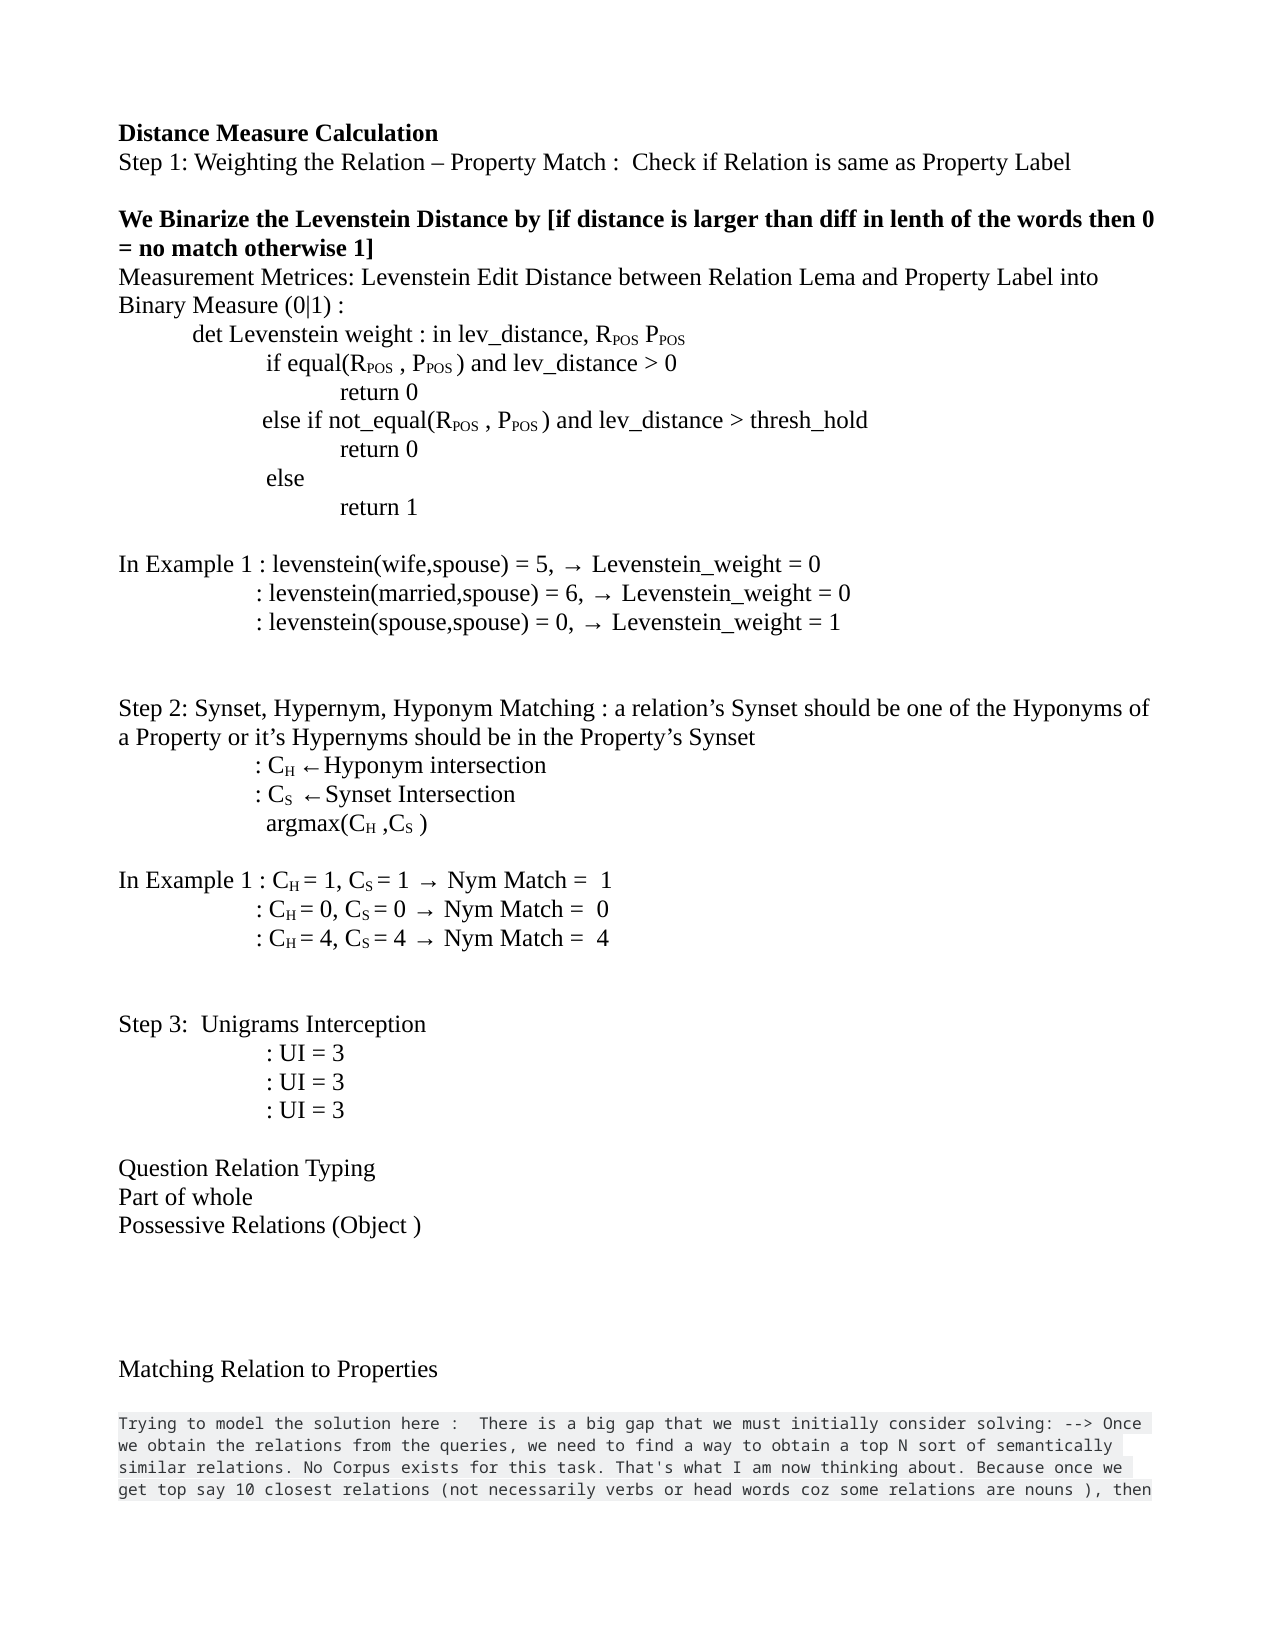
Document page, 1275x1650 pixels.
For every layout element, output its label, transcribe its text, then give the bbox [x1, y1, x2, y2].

text Step 2: Synset, Hypernym, Hyponym Matching : a relation’s Synset should be one of the Hyponyms of a Property or it’s Hypernyms should be in the Property’s Synset [118, 693, 1157, 751]
text Possessive Relations (Object ) [118, 1211, 1157, 1239]
text : UI = 3 [118, 1067, 1157, 1096]
text : levenstein(married,spouse) = 6, → Levenstein_weight = 0 [118, 578, 1157, 607]
text if equal(RPOS , PPOS ) and lev_distance > 0 [118, 348, 1157, 377]
text return 0 [118, 377, 1157, 406]
text argmax(CH ,CS ) [118, 808, 1157, 837]
text Step 3: Unigrams Interception [118, 1009, 1157, 1038]
text : CH = 0, CS = 0 → Nym Match = 0 [118, 894, 1157, 923]
text Matching Relation to Properties [118, 1354, 1157, 1383]
text Step 1: Weighting the Relation – Property Match : Check if Relation is same as Property Label [118, 147, 1157, 176]
text Measurement Metrices: Levenstein Edit Distance between Relation Lema and Property Label into Binary Measure (0|1) : [118, 262, 1157, 319]
text return 0 [118, 434, 1157, 463]
text Distance Measure Calculation [118, 118, 1157, 147]
text else [118, 463, 1157, 492]
text : CS ←Synset Intersection [118, 779, 1157, 808]
text Part of whole [118, 1182, 1157, 1211]
text In Example 1 : CH = 1, CS = 1 → Nym Match = 1 [118, 866, 1157, 894]
text : UI = 3 [118, 1096, 1157, 1124]
text det Levenstein weight : in lev_distance, RPOS PPOS [118, 319, 1157, 348]
text Question Relation Typing [118, 1153, 1157, 1182]
text In Example 1 : levenstein(wife,spouse) = 5, → Levenstein_weight = 0 [118, 549, 1157, 578]
text else if not_equal(RPOS , PPOS ) and lev_distance > thresh_hold [118, 406, 1157, 434]
text We Binarize the Levenstein Distance by [if distance is larger than diff in lenth of the words then 0 = no match otherwise 1] [118, 204, 1157, 262]
text : UI = 3 [118, 1038, 1157, 1067]
text return 1 [118, 492, 1157, 521]
text : levenstein(spouse,spouse) = 0, → Levenstein_weight = 1 [118, 607, 1157, 636]
text : CH ←Hyponym intersection [118, 751, 1157, 779]
text Trying to model the solution here : There is a big gap that we must initially consider solving: --> Once we obtain the relations from the queries, we need to find a way to obtain a top N sort of semantically similar relations. No Corpus exists for this task. That's what I am now thinking about. Because once we get top say 10 closest relations (not necessarily verbs or head words coz some relations are nouns ), then [118, 1412, 1157, 1501]
text : CH = 4, CS = 4 → Nym Match = 4 [118, 923, 1157, 952]
